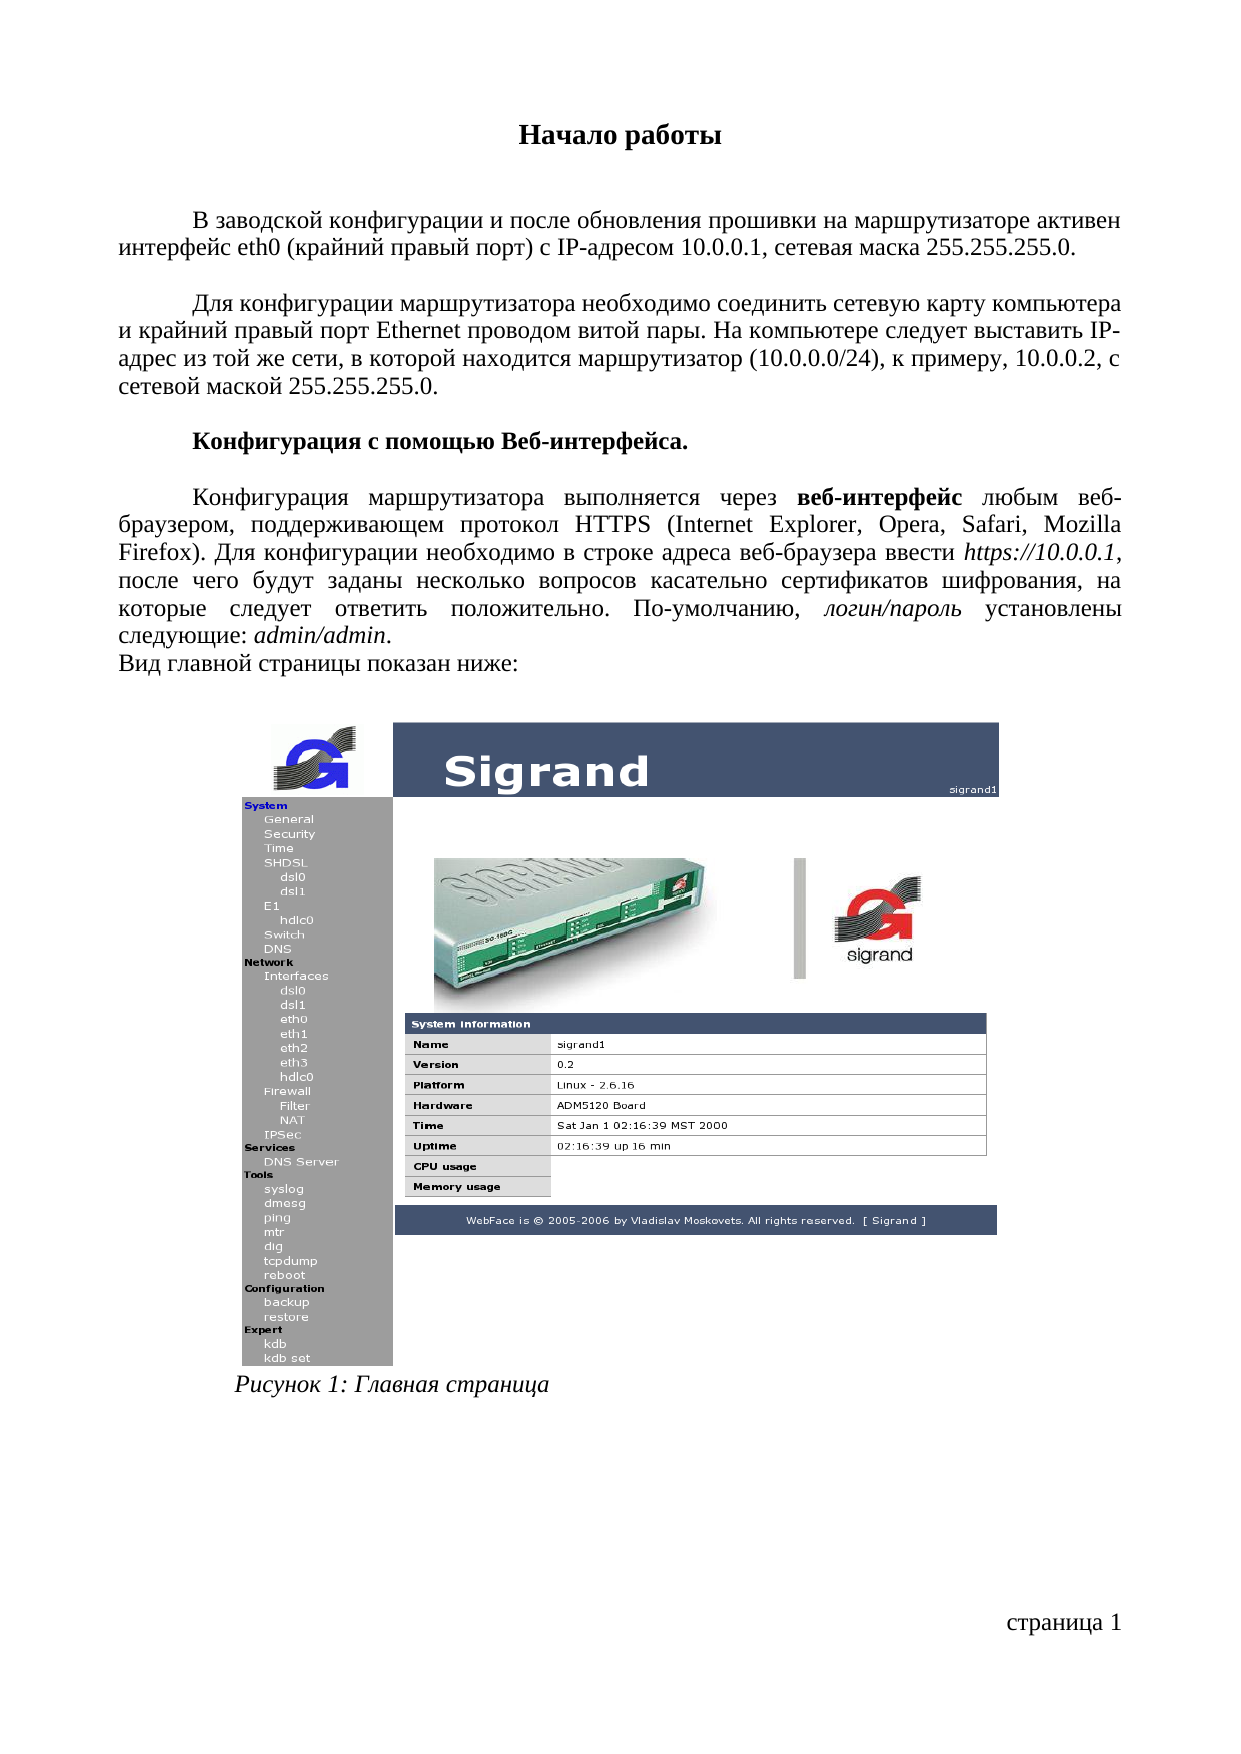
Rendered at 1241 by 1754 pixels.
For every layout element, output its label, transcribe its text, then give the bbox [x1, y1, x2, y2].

text Вид главной страницы показан ниже: [118, 649, 1122, 677]
text Начало работы [118, 118, 1122, 150]
text Рисунок 1: Главная страница [234, 1371, 1006, 1398]
text Для конфигурации маршрутизатора необходимо соединить сетевую карту компьютера и крайний правый порт Ethernet проводом витой пары. На компьютере следует выставить IP-адрес из той же сети, в которой находится маршрутизатор (10.0.0.0/24), к примеру, 10.0.0.2, с сетевой маской 255.255.255.0. [118, 289, 1122, 400]
picture [234, 717, 1006, 1371]
text Конфигурация с помощью Веб-интерфейса. [118, 427, 1122, 455]
text Конфигурация маршрутизатора выполняется через веб-интерфейс любым веб-браузером, поддерживающем протокол HTTPS (Internet Explorer, Opera, Safari, Mozilla Firefox). Для конфигурации необходимо в строке адреса веб-браузера ввести https://10.0.0.1, после чего будут заданы несколько вопросов касательно сертификатов шифрования, на которые следует ответить положительно. По-умолчанию, логин/пароль установлены следующие: admin/admin. [118, 483, 1122, 649]
text В заводской конфигурации и после обновления прошивки на маршрутизаторе активен интерфейс eth0 (крайний правый порт) с IP-адресом 10.0.0.1, сетевая маска 255.255.255.0. [118, 206, 1122, 261]
